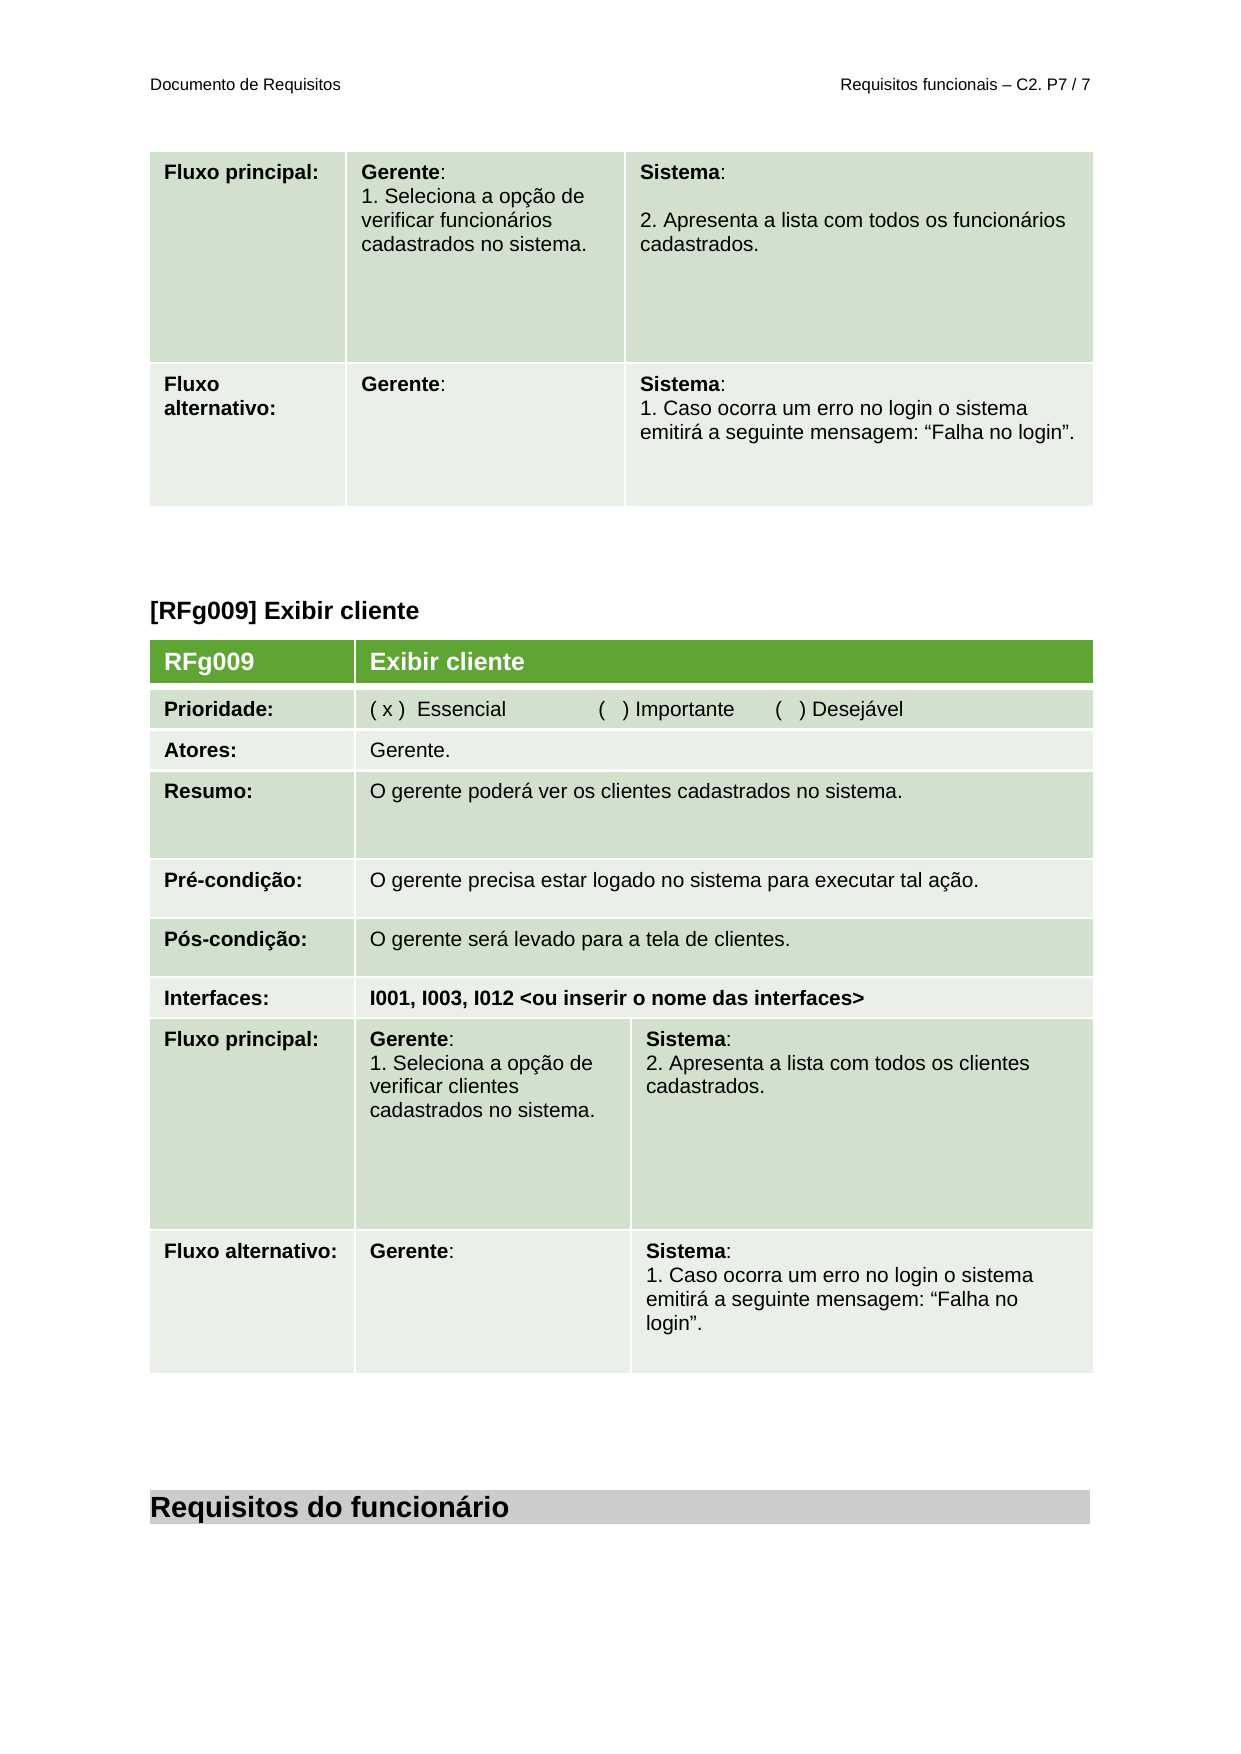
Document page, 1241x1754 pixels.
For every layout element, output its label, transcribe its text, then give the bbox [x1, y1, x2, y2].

text [RFg009] Exibir cliente [150, 596, 1090, 625]
table_cell Interfaces: [150, 978, 354, 1017]
table_cell Gerente: [356, 1231, 630, 1373]
table_header Exibir cliente [356, 640, 1093, 683]
table_cell O gerente poderá ver os clientes cadastrados no sistema. [356, 772, 1093, 858]
table_cell Gerente. [356, 731, 1093, 769]
table_cell Sistema: 2. Apresenta a lista com todos os funcionários cadastrados. [626, 152, 1093, 362]
table_cell Sistema: 1. Caso ocorra um erro no login o sistema emitirá a seguinte mensagem: “Falha no login”. [626, 364, 1093, 506]
table_cell O gerente será levado para a tela de clientes. [356, 919, 1093, 976]
table_cell O gerente precisa estar logado no sistema para executar tal ação. [356, 860, 1093, 917]
table_cell Resumo: [150, 772, 354, 858]
table_cell Sistema: 2. Apresenta a lista com todos os clientes cadastrados. [632, 1019, 1093, 1229]
table_cell Pré-condição: [150, 860, 354, 917]
table_cell Fluxo alternativo: [150, 364, 345, 506]
table_cell Fluxo principal: [150, 152, 345, 362]
table_cell Pós-condição: [150, 919, 354, 976]
table_cell Fluxo alternativo: [150, 1231, 354, 1373]
subtitle Requisitos do funcionário [150, 1490, 1090, 1524]
table_cell Atores: [150, 731, 354, 769]
table_cell Gerente: [347, 364, 624, 506]
table_cell Gerente: 1. Seleciona a opção de verificar funcionários cadastrados no sistema. [347, 152, 624, 362]
table_cell ( x ) Essencial ( ) Importante ( ) Desejável [356, 690, 1093, 728]
table_cell Fluxo principal: [150, 1019, 354, 1229]
table_cell Sistema: 1. Caso ocorra um erro no login o sistema emitirá a seguinte mensagem: “Falha no login”. [632, 1231, 1093, 1373]
table_header RFg009 [150, 640, 354, 683]
table_cell Prioridade: [150, 690, 354, 728]
table_cell I001, I003, I012 <ou inserir o nome das interfaces> [356, 978, 1093, 1017]
table_cell Gerente: 1. Seleciona a opção de verificar clientes cadastrados no sistema. [356, 1019, 630, 1229]
